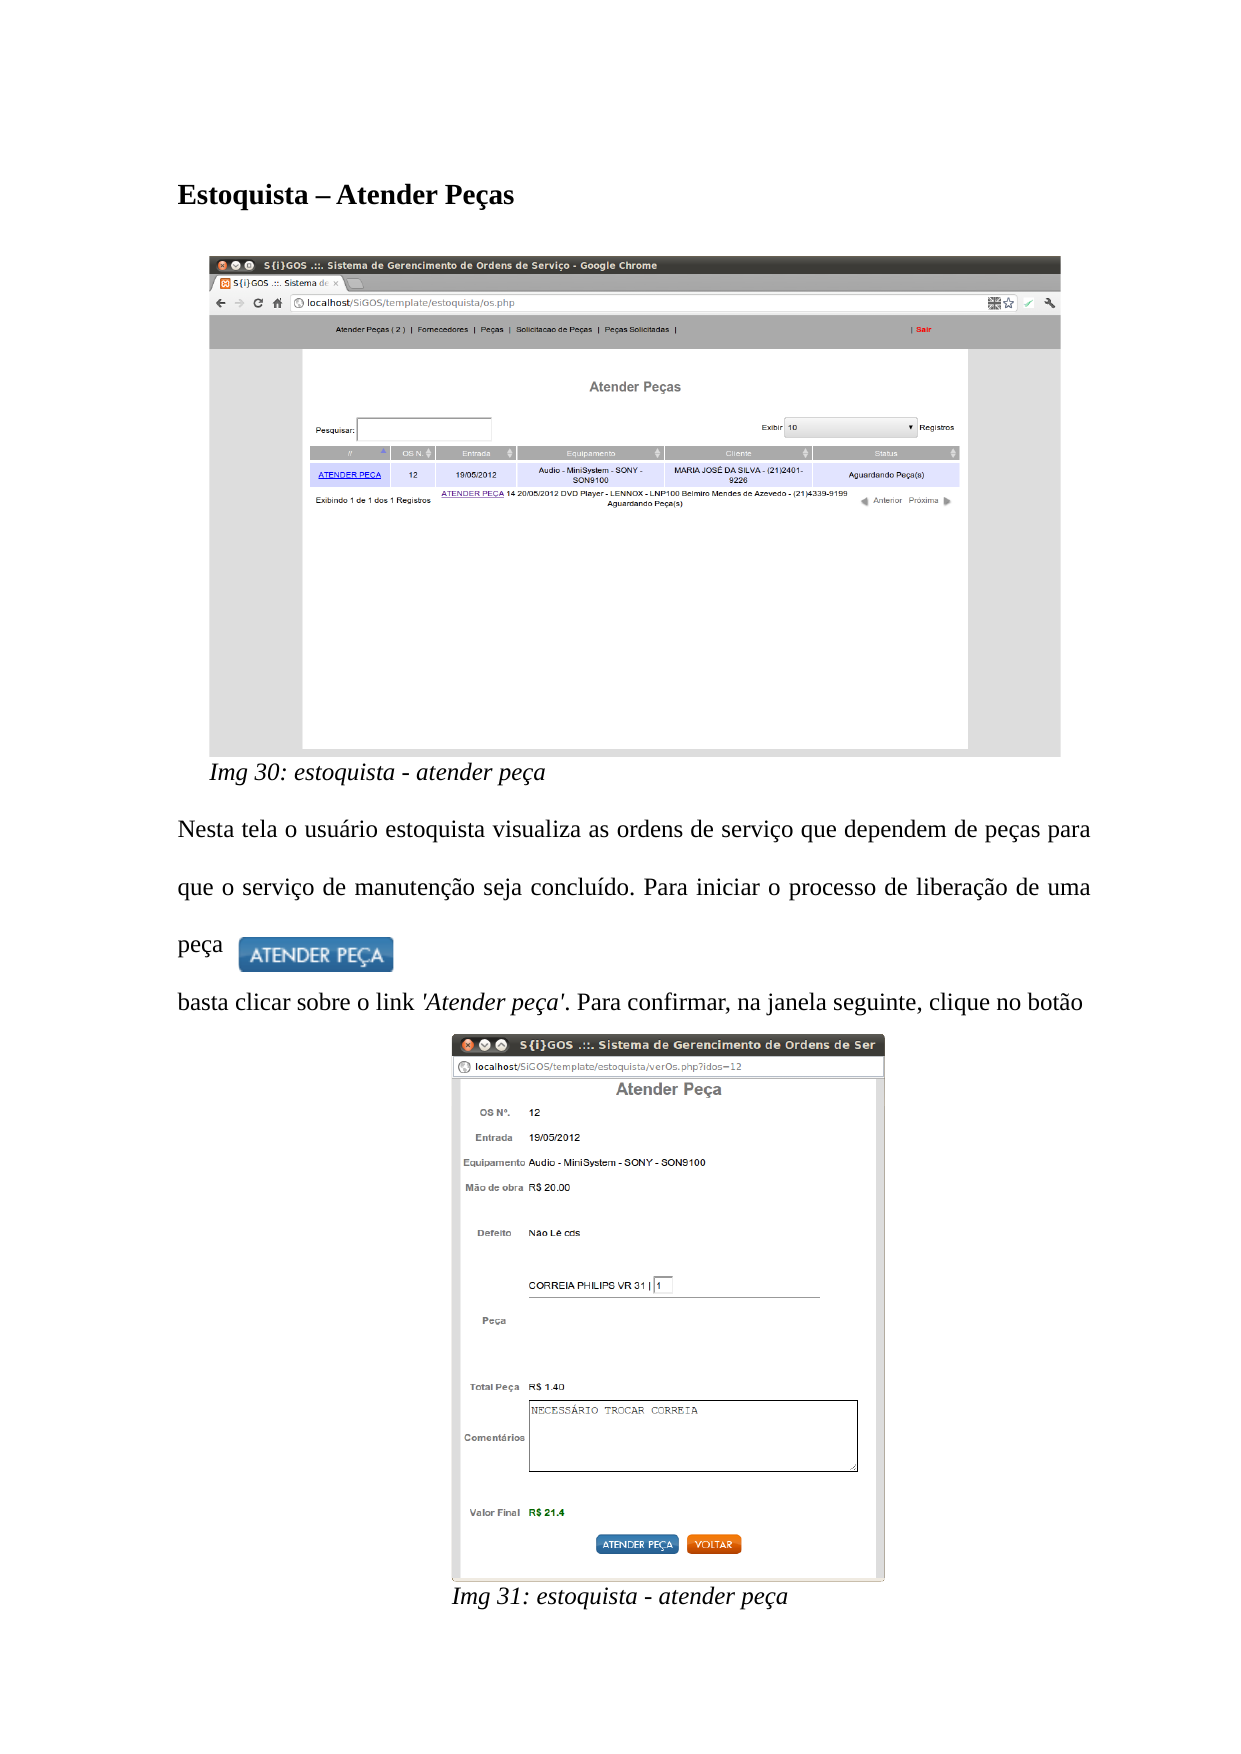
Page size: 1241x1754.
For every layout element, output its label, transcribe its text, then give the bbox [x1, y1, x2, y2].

text Nesta tela o usuário estoquista visualiza as ordens de serviço que dependem de peças para que o serviço de manutenção seja concluído. Para iniciar o processo de liberação de uma peça basta clicar sobre o link 'Atender peça'. Para confirmar, na janela seguinte, clique no botão [177, 244, 1092, 1016]
picture [451, 1034, 885, 1582]
text Img 30: estoquista - atender peça [209, 757, 1061, 786]
picture [209, 256, 1061, 757]
picture [238, 937, 394, 972]
text Estoquista – Atender Peças [177, 177, 1092, 211]
text Img 31: estoquista - atender peça [452, 1582, 885, 1610]
